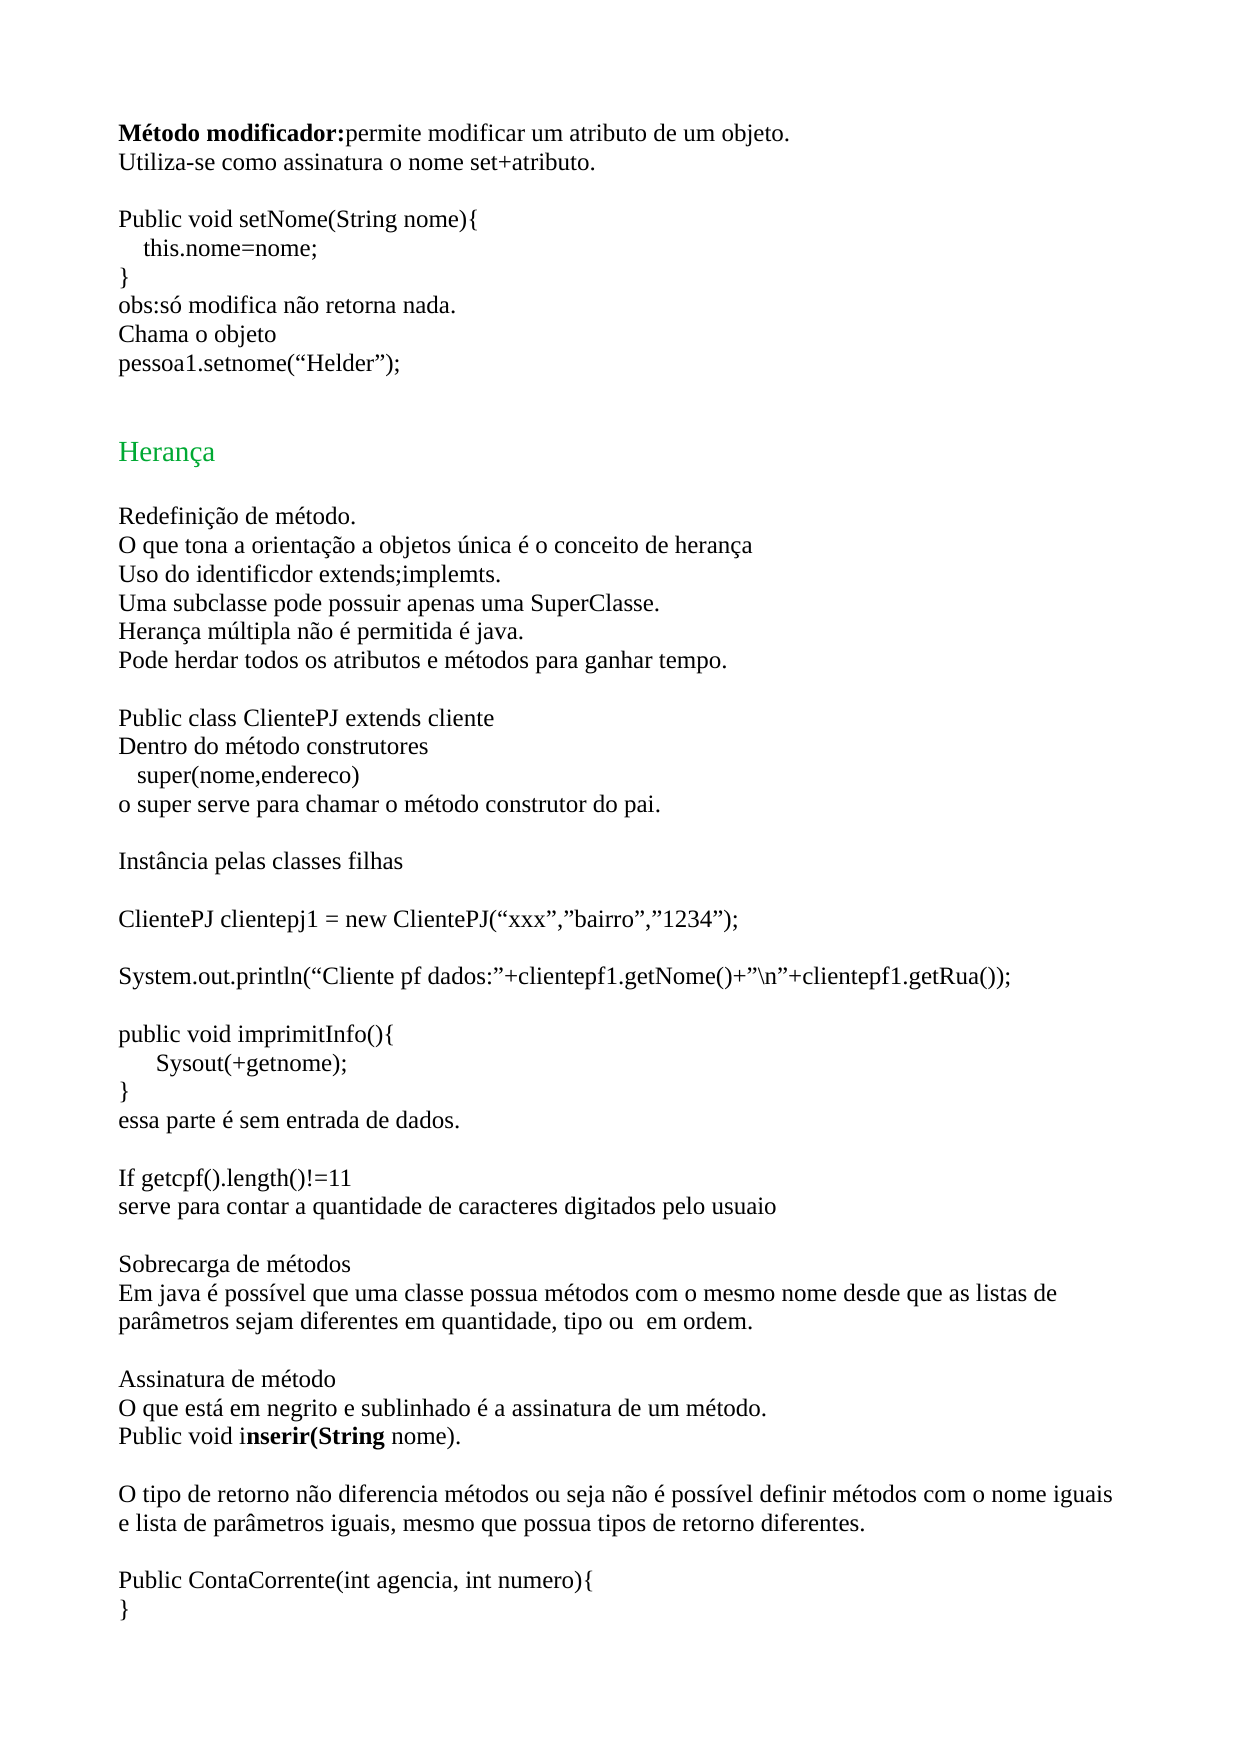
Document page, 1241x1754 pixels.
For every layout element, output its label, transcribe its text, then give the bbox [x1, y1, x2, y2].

text serve para contar a quantidade de caracteres digitados pelo usuaio [118, 1191, 1122, 1220]
text Dentro do método construtores [118, 731, 1122, 760]
text } [118, 1076, 1122, 1105]
text Pode herdar todos os atributos e métodos para ganhar tempo. [118, 645, 1122, 674]
text obs:só modifica não retorna nada. [118, 291, 1122, 319]
text Sobrecarga de métodos [118, 1249, 1122, 1278]
text O tipo de retorno não diferencia métodos ou seja não é possível definir métodos com o nome iguais e lista de parâmetros iguais, mesmo que possua tipos de retorno diferentes. [118, 1479, 1122, 1536]
text Uso do identificdor extends;implemts. [118, 559, 1122, 588]
text } [118, 262, 1122, 291]
text Sysout(+getnome); [118, 1048, 1122, 1076]
text Assinatura de método [118, 1364, 1122, 1393]
text Instância pelas classes filhas [118, 846, 1122, 875]
text ClientePJ clientepj1 = new ClientePJ(“xxx”,”bairro”,”1234”); [118, 904, 1122, 933]
text Chama o objeto [118, 319, 1122, 348]
text Uma subclasse pode possuir apenas uma SuperClasse. [118, 588, 1122, 616]
text Herança múltipla não é permitida é java. [118, 616, 1122, 645]
text essa parte é sem entrada de dados. [118, 1105, 1122, 1134]
text O que está em negrito e sublinhado é a assinatura de um método. [118, 1393, 1122, 1421]
text pessoa1.setnome(“Helder”); [118, 348, 1122, 377]
text Método modificador:permite modificar um atributo de um objeto. [118, 118, 1122, 147]
text public void imprimitInfo(){ [118, 1019, 1122, 1048]
text Public class ClientePJ extends cliente [118, 703, 1122, 731]
text Redefinição de método. [118, 501, 1122, 530]
text If getcpf().length()!=11 [118, 1163, 1122, 1191]
text Utiliza-se como assinatura o nome set+atributo. [118, 147, 1122, 176]
text Herança [118, 434, 1122, 468]
text o super serve para chamar o método construtor do pai. [118, 789, 1122, 818]
text Public ContaCorrente(int agencia, int numero){ [118, 1565, 1122, 1594]
text System.out.println(“Cliente pf dados:”+clientepf1.getNome()+”\n”+clientepf1.getRua()); [118, 961, 1122, 990]
text } [118, 1594, 1122, 1623]
text super(nome,endereco) [118, 760, 1122, 789]
text Public void inserir(String nome). [118, 1421, 1122, 1450]
text Public void setNome(String nome){ [118, 204, 1122, 233]
text O que tona a orientação a objetos única é o conceito de herança [118, 530, 1122, 559]
text this.nome=nome; [118, 233, 1122, 262]
text Em java é possível que uma classe possua métodos com o mesmo nome desde que as listas de parâmetros sejam diferentes em quantidade, tipo ou em ordem. [118, 1278, 1122, 1335]
